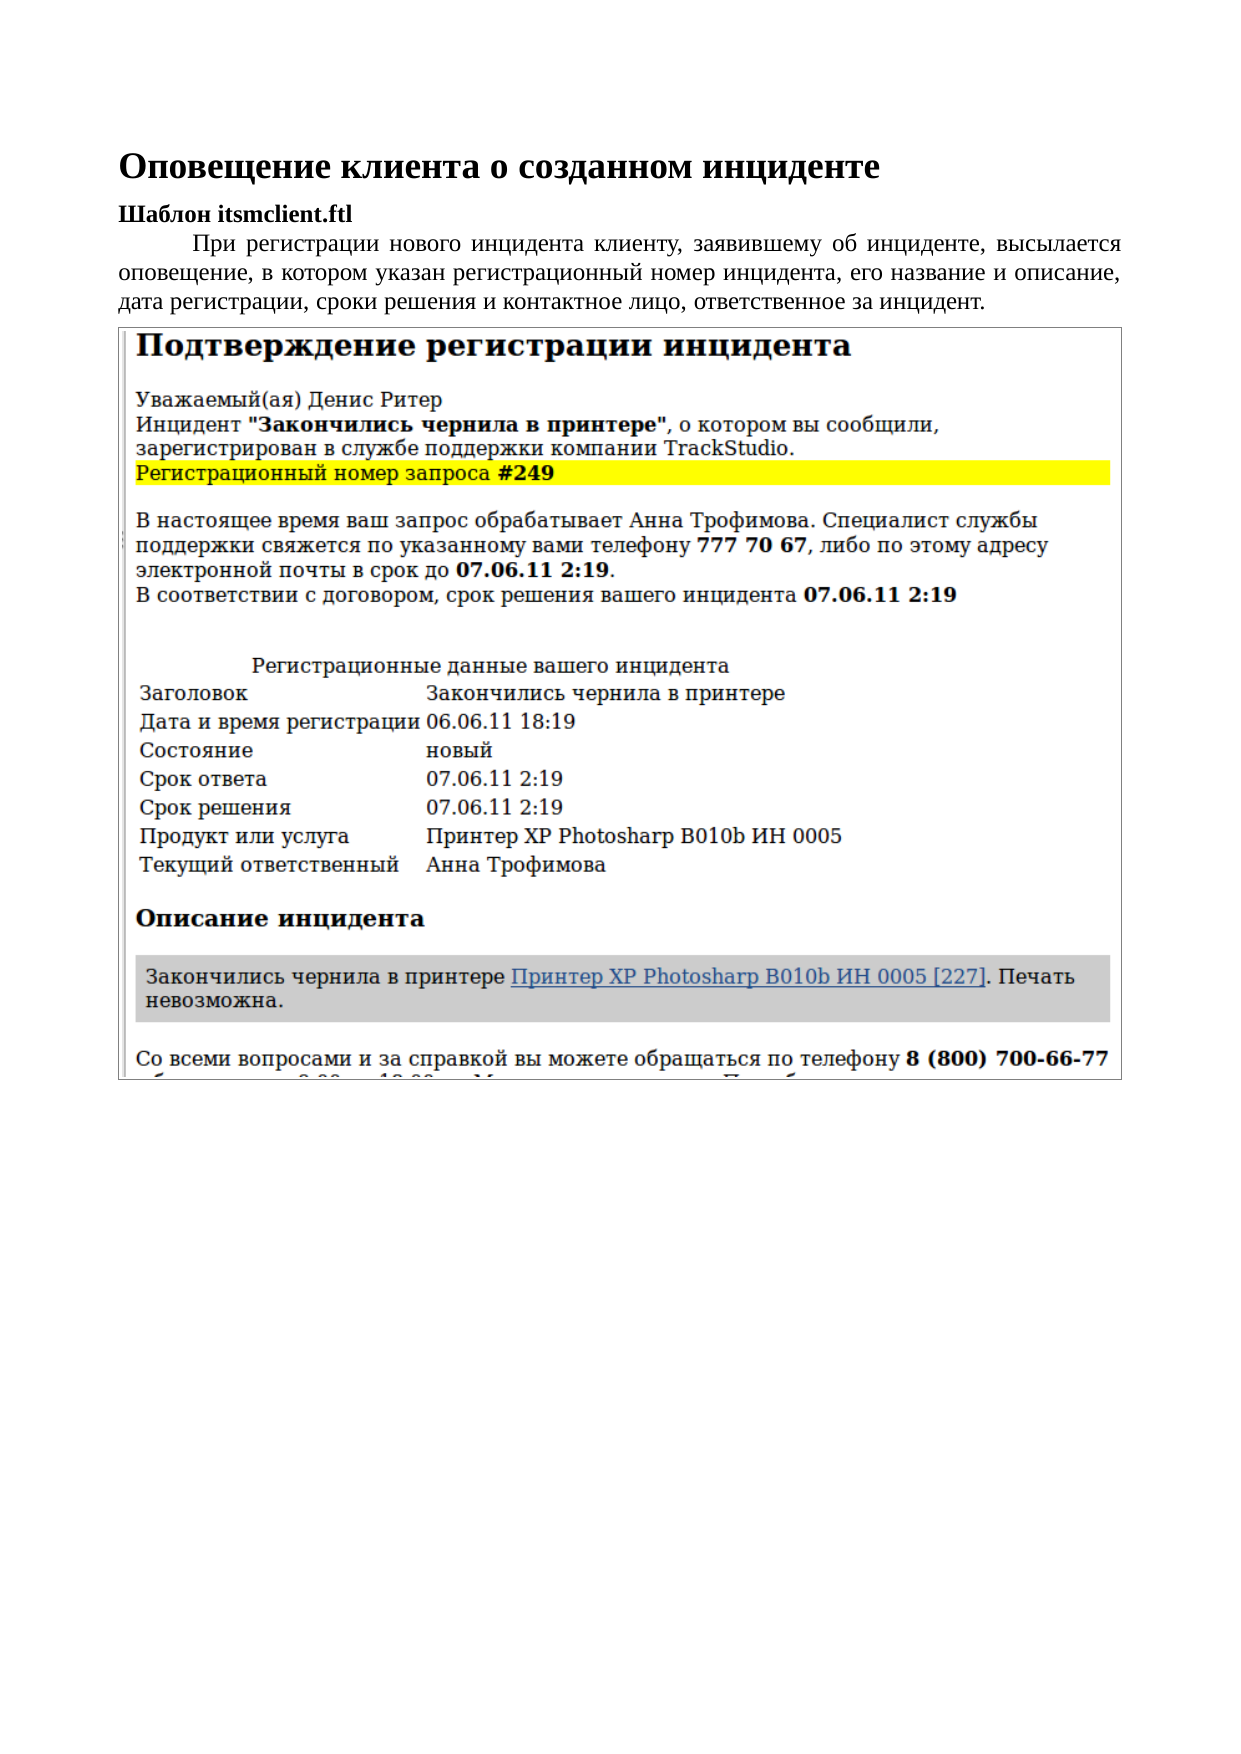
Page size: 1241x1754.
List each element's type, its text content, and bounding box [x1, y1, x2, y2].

text При регистрации нового инцидента клиенту, заявившему об инциденте, высылается оповещение, в котором указан регистрационный номер инцидента, его название и описание, дата регистрации, сроки решения и контактное лицо, ответственное за инцидент. [118, 228, 1122, 315]
picture [122, 331, 1119, 1077]
subtitle Оповещение клиента о созданном инциденте [118, 143, 1122, 186]
text Шаблон itsmclient.ftl [118, 198, 1122, 228]
